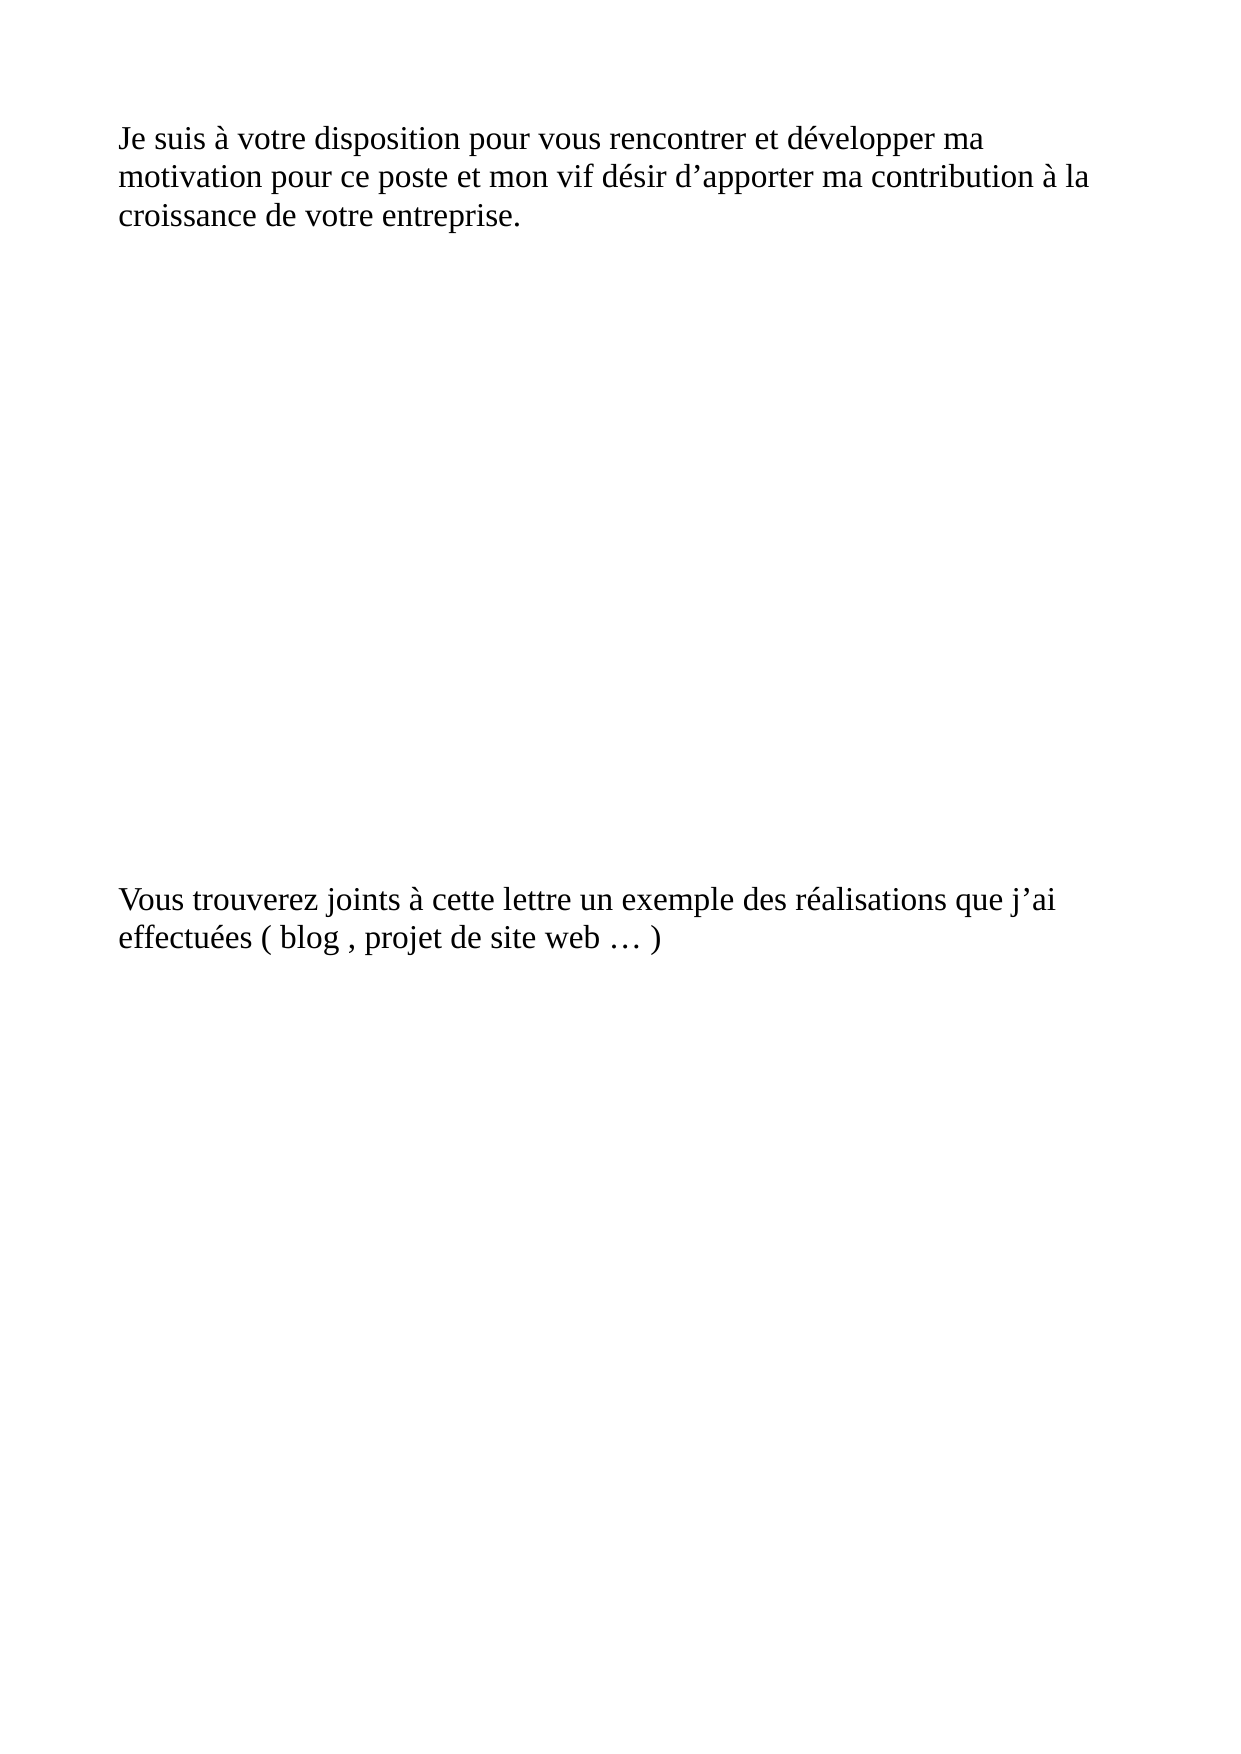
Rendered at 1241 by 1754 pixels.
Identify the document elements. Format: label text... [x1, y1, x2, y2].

text Vous trouverez joints à cette lettre un exemple des réalisations que j’ai effectuées ( blog , projet de site web … ) [118, 879, 1122, 956]
text Je suis à votre disposition pour vous rencontrer et développer ma motivation pour ce poste et mon vif désir d’apporter ma contribution à la croissance de votre entreprise. [118, 118, 1122, 233]
